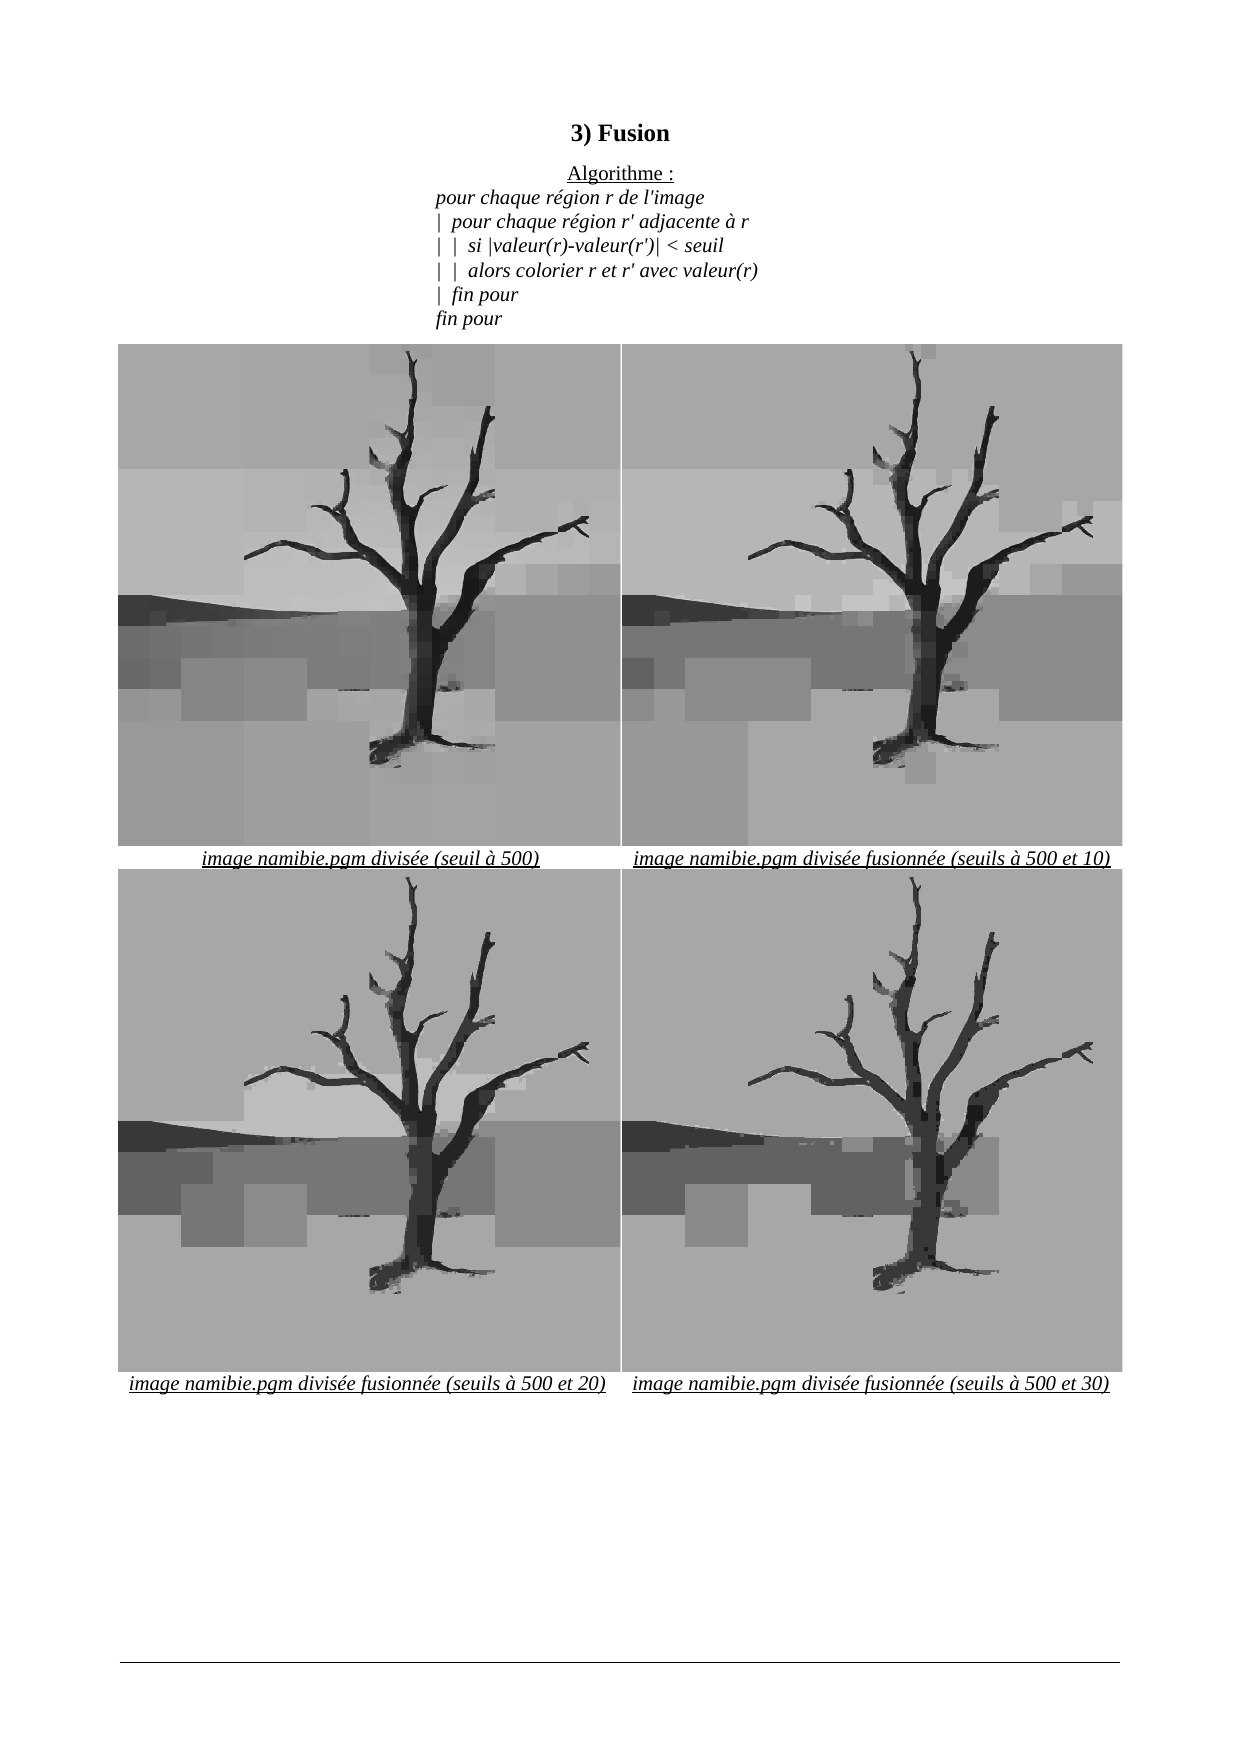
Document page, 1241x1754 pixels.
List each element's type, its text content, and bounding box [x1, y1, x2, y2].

text | | si |valeur(r)-valeur(r')| < seuil [118, 233, 1122, 257]
text 3) Fusion [118, 118, 1122, 147]
text image namibie.pgm divisée fusionnée (seuils à 500 et 20) image namibie.pgm divisée fusionnée (seuils à 500 et 30) [118, 1372, 1122, 1395]
text | | alors colorier r et r' avec valeur(r) [118, 257, 1122, 282]
picture [118, 344, 1123, 846]
text Algorithme : [118, 161, 1122, 185]
text | fin pour [118, 282, 1122, 306]
text | pour chaque région r' adjacente à r [118, 209, 1122, 233]
text fin pour [118, 306, 1122, 330]
text pour chaque région r de l'image [118, 185, 1122, 209]
text image namibie.pgm divisée (seuil à 500) image namibie.pgm divisée fusionnée (seuils à 500 et 10) [118, 846, 1122, 869]
picture [118, 869, 1123, 1372]
